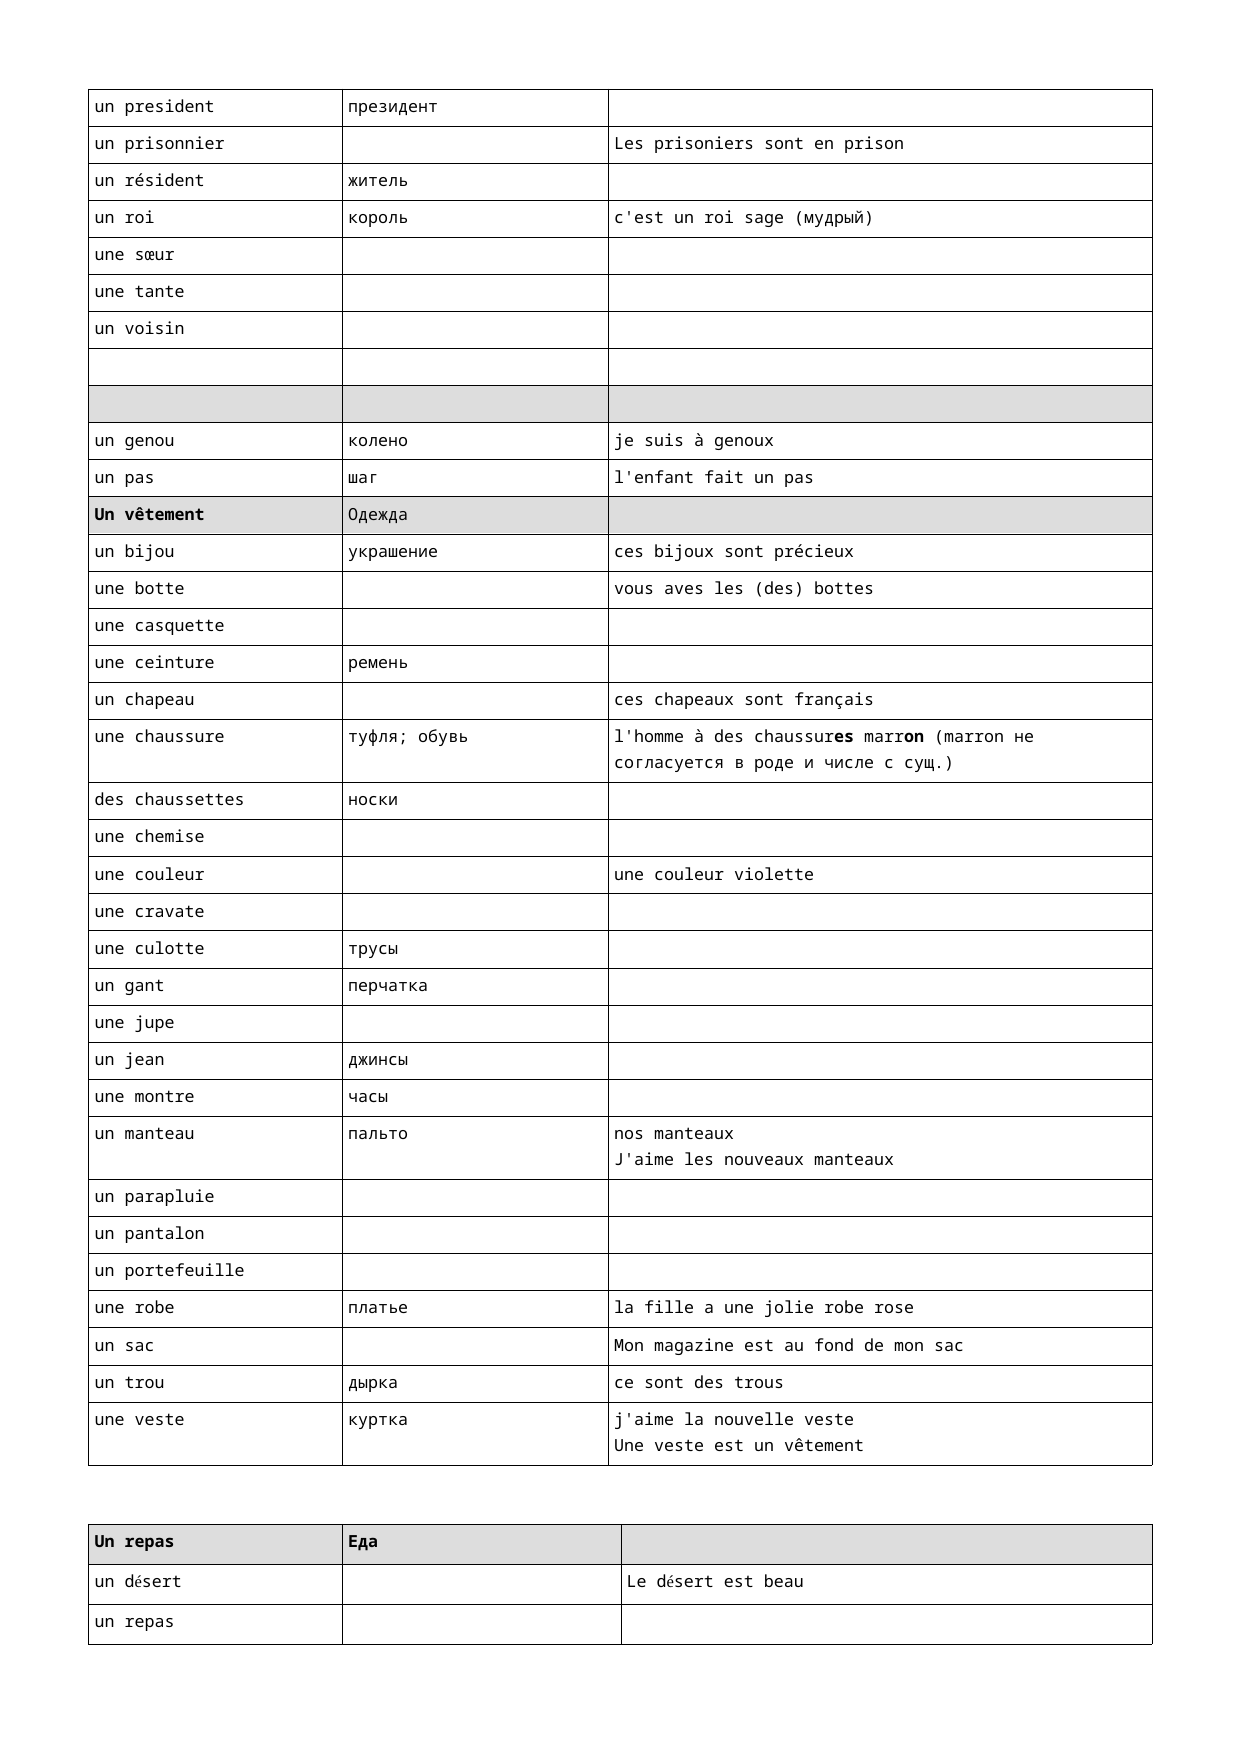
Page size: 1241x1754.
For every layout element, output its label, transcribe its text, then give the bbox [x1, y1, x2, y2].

table_cell [609, 646, 1152, 682]
table_cell [343, 857, 608, 893]
table_cell un gant [89, 969, 342, 1004]
table_cell [609, 1080, 1152, 1116]
table_cell [343, 1328, 608, 1365]
table_cell un chapeau [89, 683, 342, 719]
table_cell [343, 127, 608, 163]
table_cell Un vêtement [89, 497, 342, 533]
table_cell носки [343, 783, 608, 819]
table_cell [343, 312, 608, 348]
table_cell un genou [89, 423, 342, 459]
table_cell une jupe [89, 1006, 342, 1042]
table_cell [343, 1217, 608, 1253]
table_cell президент [343, 90, 608, 126]
table_cell une couleur [89, 857, 342, 893]
table_cell un parapluie [89, 1180, 342, 1216]
table_cell джинсы [343, 1043, 608, 1079]
table_cell un manteau [89, 1117, 342, 1179]
table_cell une culotte [89, 931, 342, 967]
table_cell un president [89, 90, 342, 126]
table_cell [89, 349, 342, 385]
table_cell ces chapeaux sont français [609, 683, 1152, 719]
table_cell [343, 683, 608, 719]
table_cell l'homme à des chaussures marron (marron не согласуется в роде и числе с сущ.) [609, 720, 1152, 782]
table_cell [609, 1254, 1152, 1290]
table_cell un roi [89, 201, 342, 237]
table_cell une tante [89, 275, 342, 311]
table_cell un voisin [89, 312, 342, 348]
table_cell житель [343, 164, 608, 200]
table_cell [609, 1006, 1152, 1042]
table_cell ce sont des trous [609, 1366, 1152, 1402]
table_cell une chaussure [89, 720, 342, 782]
table_cell une casquette [89, 609, 342, 645]
table_cell un jean [89, 1043, 342, 1079]
table_cell дырка [343, 1366, 608, 1402]
table_cell [89, 386, 342, 422]
table_cell une ceinture [89, 646, 342, 682]
table_cell [343, 894, 608, 930]
table_cell des chaussettes [89, 783, 342, 819]
table_cell [609, 349, 1152, 385]
table_cell [609, 238, 1152, 274]
table_cell c'est un roi sage (мудрый) [609, 201, 1152, 237]
table_cell un portefeuille [89, 1254, 342, 1290]
table_cell куртка [343, 1403, 608, 1465]
table_cell [609, 275, 1152, 311]
table_cell [609, 312, 1152, 348]
table_cell [609, 1180, 1152, 1216]
table_cell [343, 1254, 608, 1290]
table_cell un bijou [89, 535, 342, 571]
table_cell [622, 1605, 1152, 1644]
table_cell [609, 894, 1152, 930]
table_cell une sœur [89, 238, 342, 274]
table_cell [343, 1605, 621, 1644]
table_cell une montre [89, 1080, 342, 1116]
table_cell [343, 1565, 621, 1604]
table_cell туфля; обувь [343, 720, 608, 782]
table_cell vous aves les (des) bottes [609, 572, 1152, 608]
table_cell пальто [343, 1117, 608, 1179]
table_cell nos manteaux J'aime les nouveaux manteaux [609, 1117, 1152, 1179]
table_cell l'enfant fait un pas [609, 460, 1152, 496]
table_cell платье [343, 1291, 608, 1327]
table_cell [609, 90, 1152, 126]
table_cell [343, 572, 608, 608]
table_cell un pas [89, 460, 342, 496]
table_cell трусы [343, 931, 608, 967]
table_cell [609, 609, 1152, 645]
table_cell король [343, 201, 608, 237]
table_cell [343, 275, 608, 311]
table_cell часы [343, 1080, 608, 1116]
table_cell un désert [89, 1565, 342, 1604]
table_cell un repas [89, 1605, 342, 1644]
table_cell [343, 820, 608, 856]
table_cell un prisonnier [89, 127, 342, 163]
table_cell [609, 1217, 1152, 1253]
table_cell ces bijoux sont précieux [609, 535, 1152, 571]
table_cell Mon magazine est au fond de mon sac [609, 1328, 1152, 1365]
table_cell Les prisoniers sont en prison [609, 127, 1152, 163]
table_cell [343, 1006, 608, 1042]
table_cell [343, 386, 608, 422]
table_cell [609, 783, 1152, 819]
table_cell un trou [89, 1366, 342, 1402]
table_cell je suis à genoux [609, 423, 1152, 459]
table_cell un résident [89, 164, 342, 200]
table_cell une botte [89, 572, 342, 608]
table_cell [609, 1043, 1152, 1079]
table_cell Одежда [343, 497, 608, 533]
table_cell une chemise [89, 820, 342, 856]
table_cell [609, 497, 1152, 533]
table_cell [609, 164, 1152, 200]
table_cell [609, 931, 1152, 967]
table_cell la fille a une jolie robe rose [609, 1291, 1152, 1327]
table_cell un sac [89, 1328, 342, 1365]
table_cell [609, 386, 1152, 422]
table_cell [343, 238, 608, 274]
table_cell шаг [343, 460, 608, 496]
table_cell une veste [89, 1403, 342, 1465]
table_cell une cravate [89, 894, 342, 930]
table_cell j'aime la nouvelle veste Une veste est un vêtement [609, 1403, 1152, 1465]
table_cell un pantalon [89, 1217, 342, 1253]
table_header Un repas [89, 1525, 342, 1564]
table_cell перчатка [343, 969, 608, 1004]
table_cell Le désert est beau [622, 1565, 1152, 1604]
table_cell [609, 820, 1152, 856]
table_header Еда [343, 1525, 621, 1564]
table_cell [609, 969, 1152, 1004]
table_cell [343, 609, 608, 645]
table_cell [343, 1180, 608, 1216]
table_cell ремень [343, 646, 608, 682]
table_header [622, 1525, 1152, 1564]
table_cell une couleur violette [609, 857, 1152, 893]
table_cell une robe [89, 1291, 342, 1327]
table_cell [343, 349, 608, 385]
table_cell колено [343, 423, 608, 459]
table_cell украшение [343, 535, 608, 571]
